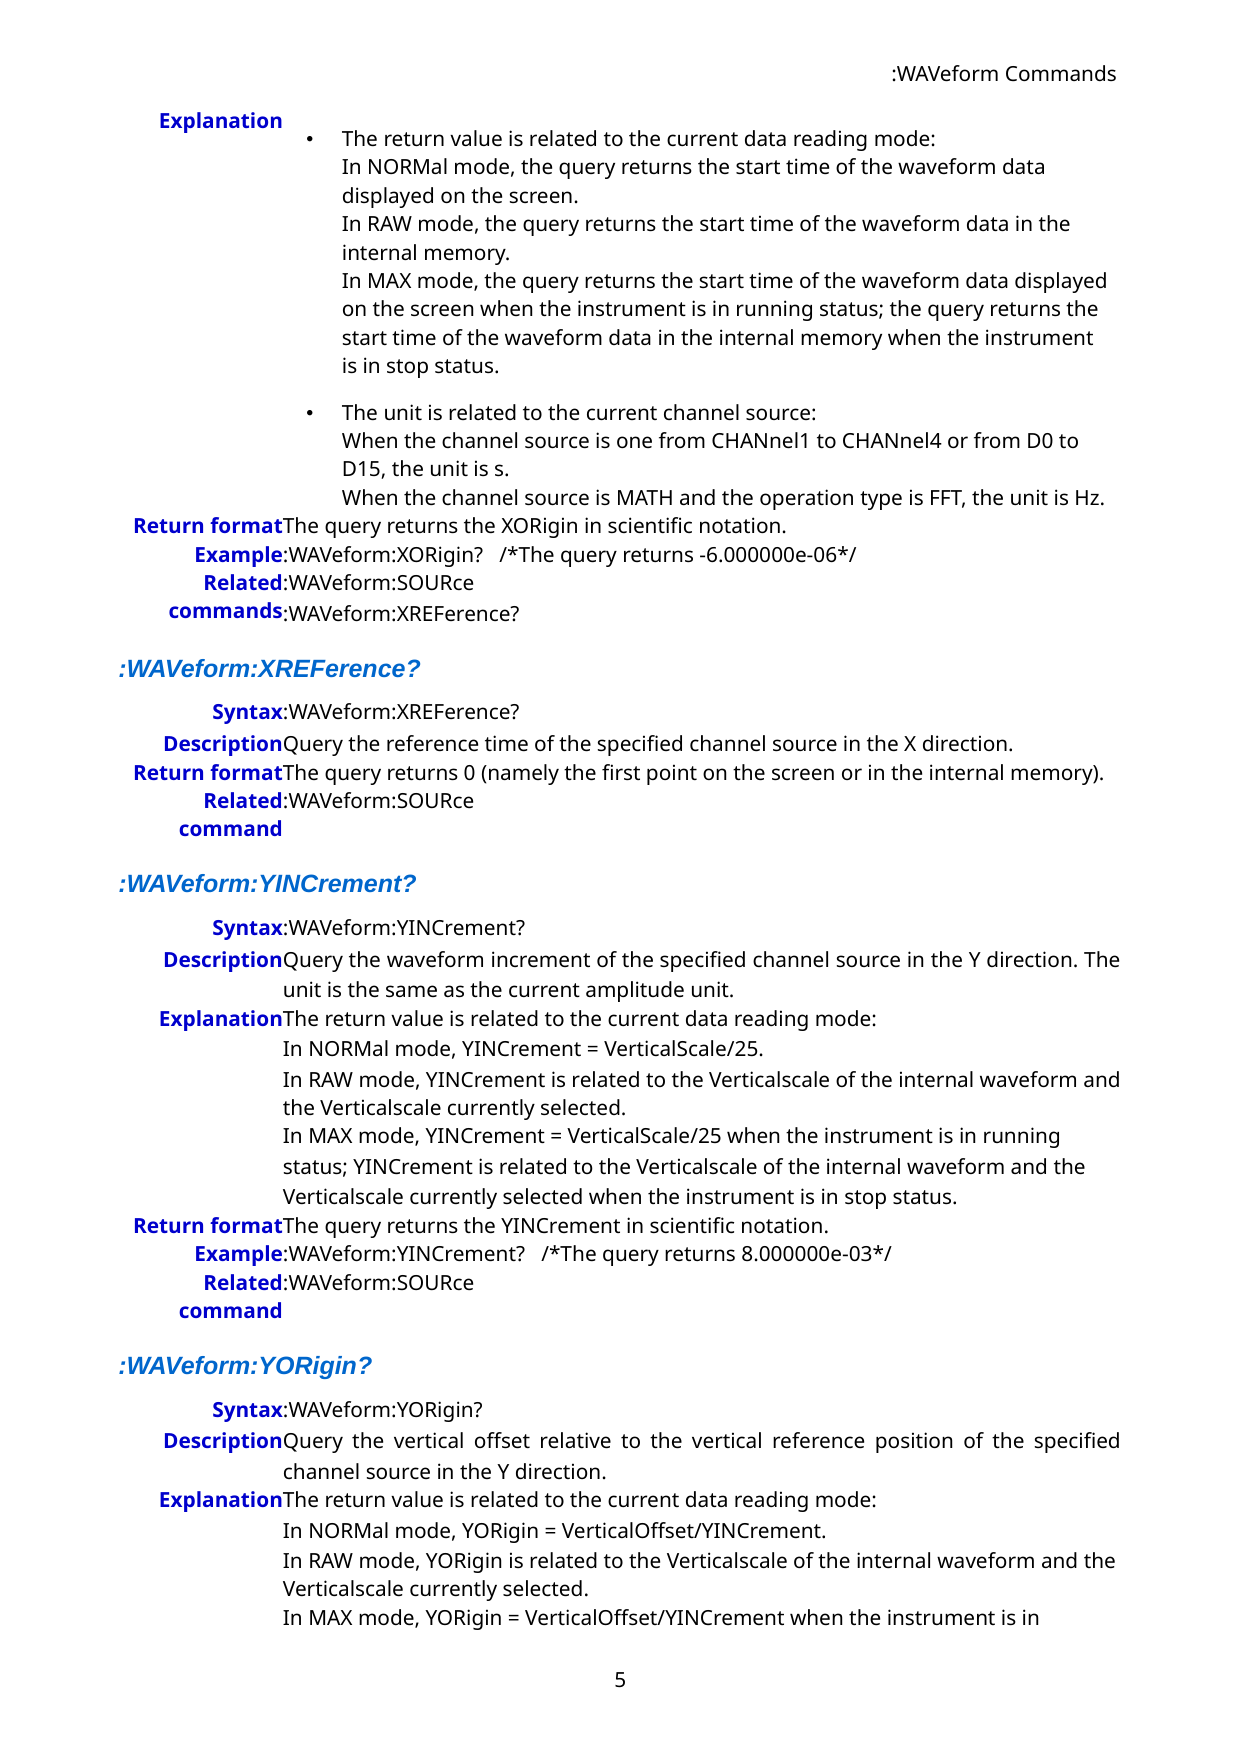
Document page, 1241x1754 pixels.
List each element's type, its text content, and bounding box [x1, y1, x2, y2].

table_header :WAVeform:YINCrement? [283, 913, 1122, 945]
table_cell Related commands [118, 568, 283, 627]
table_cell :WAVeform:SOURce [283, 786, 1122, 843]
table_cell Explanation [118, 1004, 283, 1211]
table_cell Description [118, 1427, 283, 1486]
table_header Syntax [118, 1395, 283, 1427]
subtitle :WAVeform:YORigin? [118, 1351, 1122, 1380]
table_cell The return value is related to the current data reading mode: In NORMal mode, the query returns the start time of the waveform data displayed on the screen. In RAW mode, the query returns the start time of the waveform data in the internal memory. In MAX mode, the query returns the start time of the waveform data displayed on the screen when the instrument is in running status; the query returns the start time of the waveform data in the internal memory when the instrument is in stop status. The unit is related to the current channel source: When the channel source is one from CHANnel1 to CHANnel4 or from D0 to D15, the unit is s. When the channel source is MATH and the operation type is FFT, the unit is Hz. [283, 106, 1122, 511]
table_cell The query returns 0 (namely the first point on the screen or in the internal memory). [283, 758, 1122, 786]
table_cell The query returns the XORigin in scientific notation. [283, 511, 1122, 540]
table_cell Explanation [118, 106, 283, 511]
table_cell Example [118, 1239, 283, 1268]
subtitle :WAVeform:XREFerence? [118, 654, 1122, 682]
table_header :WAVeform:XREFerence? [283, 697, 1122, 729]
table_cell Return format [118, 1211, 283, 1239]
table_header :WAVeform:YORigin? [283, 1395, 1122, 1427]
table_cell The query returns the YINCrement in scientific notation. [283, 1211, 1122, 1239]
table_cell :WAVeform:YINCrement? /*The query returns 8.000000e-03*/ [283, 1239, 1122, 1268]
table_cell Return format [118, 511, 283, 540]
table_cell Related command [118, 786, 283, 843]
table_cell :WAVeform:SOURce :WAVeform:XREFerence? [283, 568, 1122, 627]
table_header Syntax [118, 913, 283, 945]
table_cell Return format [118, 758, 283, 786]
table_cell :WAVeform:SOURce [283, 1268, 1122, 1324]
subtitle :WAVeform:YINCrement? [118, 869, 1122, 898]
table_cell :WAVeform:XORigin? /*The query returns -6.000000e-06*/ [283, 540, 1122, 568]
table_cell Description [118, 945, 283, 1004]
table_cell Related command [118, 1268, 283, 1324]
table_cell Description [118, 729, 283, 758]
table_cell Query the waveform increment of the specified channel source in the Y direction. The unit is the same as the current amplitude unit. [283, 945, 1122, 1004]
table_header Syntax [118, 697, 283, 729]
table_cell The return value is related to the current data reading mode: In NORMal mode, YORigin = VerticalOffset/YINCrement. In RAW mode, YORigin is related to the Verticalscale of the internal waveform and the Verticalscale currently selected. In MAX mode, YORigin = VerticalOffset/YINCrement when the instrument is in running status; YORigin is related to the Verticalscale of the internal waveform and the Verticalscale currently selected when the instrument is in stop status. [283, 1486, 1122, 1632]
table_cell Query the reference time of the specified channel source in the X direction. [283, 729, 1122, 758]
table_cell Query the vertical offset relative to the vertical reference position of the specified channel source in the Y direction. [283, 1427, 1122, 1486]
table_cell Example [118, 540, 283, 568]
table_cell The return value is related to the current data reading mode: In NORMal mode, YINCrement = VerticalScale/25. In RAW mode, YINCrement is related to the Verticalscale of the internal waveform and the Verticalscale currently selected. In MAX mode, YINCrement = VerticalScale/25 when the instrument is in running status; YINCrement is related to the Verticalscale of the internal waveform and the Verticalscale currently selected when the instrument is in stop status. [283, 1004, 1122, 1211]
table_cell Explanation [118, 1486, 283, 1632]
